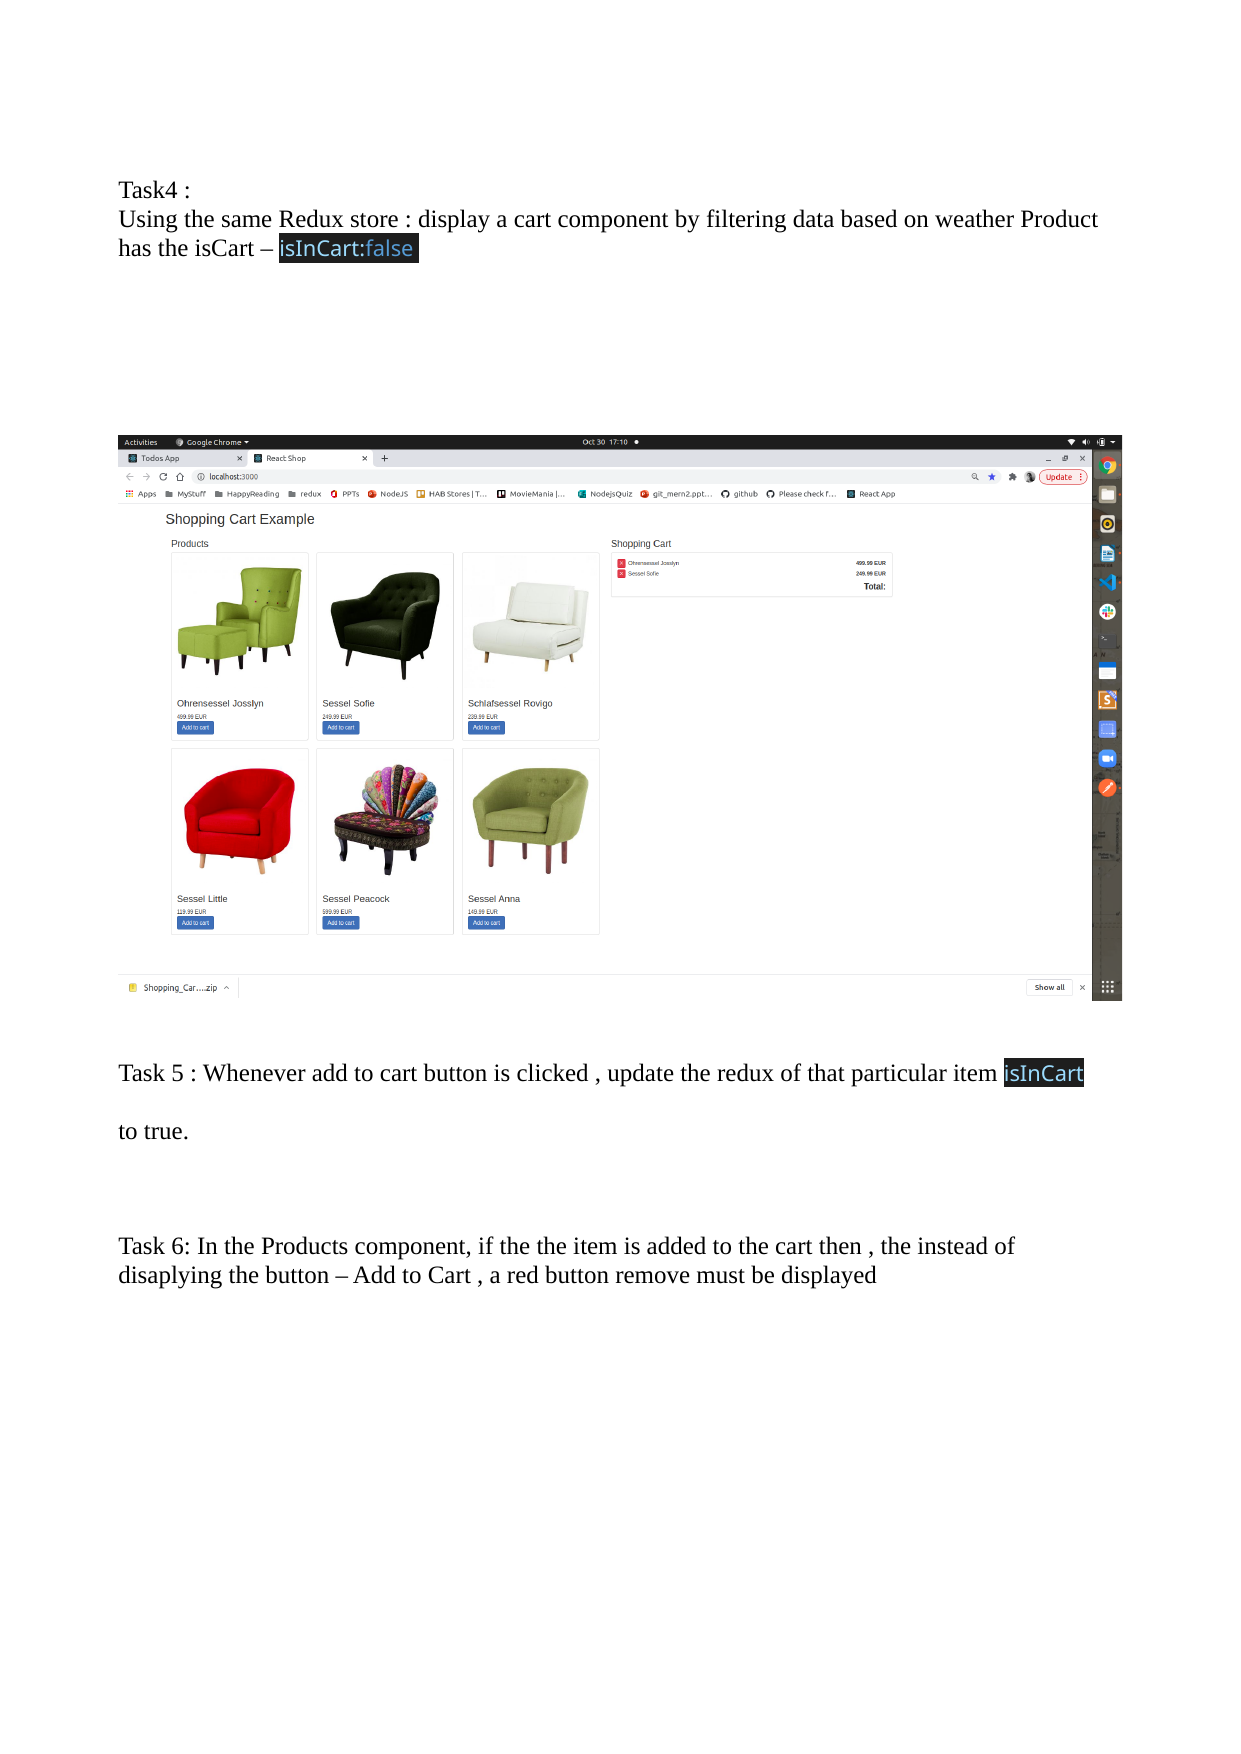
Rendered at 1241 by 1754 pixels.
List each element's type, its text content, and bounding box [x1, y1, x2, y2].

text Task 6: In the Products component, if the the item is added to the cart then , the instead of disaplying the button – Add to Cart , a red button remove must be displayed [118, 1231, 1122, 1289]
text to true. [118, 1116, 1122, 1145]
picture [118, 435, 1123, 1001]
text Task4 : Using the same Redux store : display a cart component by filtering data based on weather Product has the isCart – isInCart:false [118, 176, 1122, 263]
text Task 5 : Whenever add to cart button is clicked , update the redux of that particular item isInCart [118, 1058, 1122, 1087]
